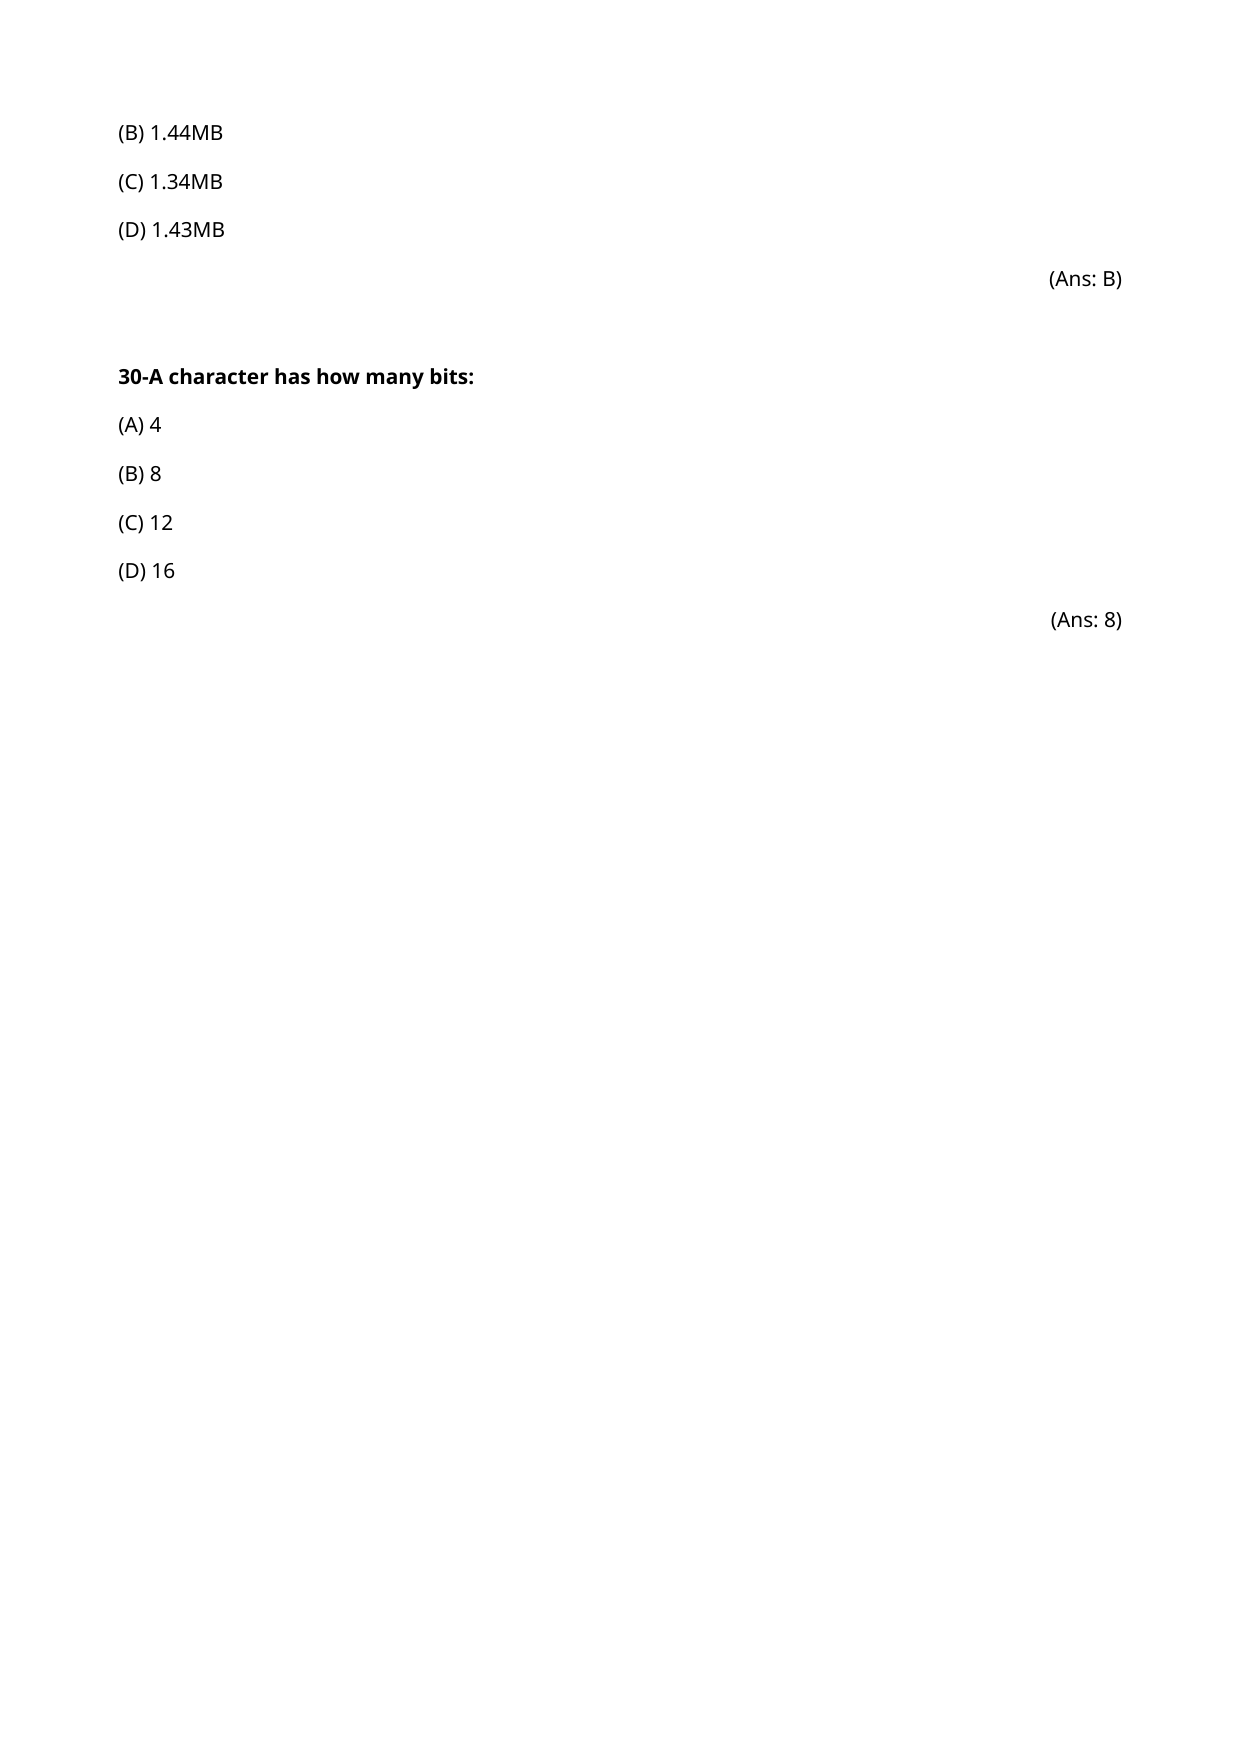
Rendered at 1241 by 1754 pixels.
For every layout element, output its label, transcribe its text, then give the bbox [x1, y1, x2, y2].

text (D) 1.43MB [118, 215, 1122, 244]
text (Ans: 8) [118, 605, 1122, 633]
text (Ans: B) [118, 264, 1122, 292]
text (B) 1.44MB [118, 118, 1122, 147]
text (B) 8 [118, 459, 1122, 487]
text 30-A character has how many bits: [118, 362, 1122, 390]
text (C) 1.34MB [118, 167, 1122, 195]
text (C) 12 [118, 508, 1122, 536]
text (D) 16 [118, 556, 1122, 585]
text (A) 4 [118, 410, 1122, 439]
